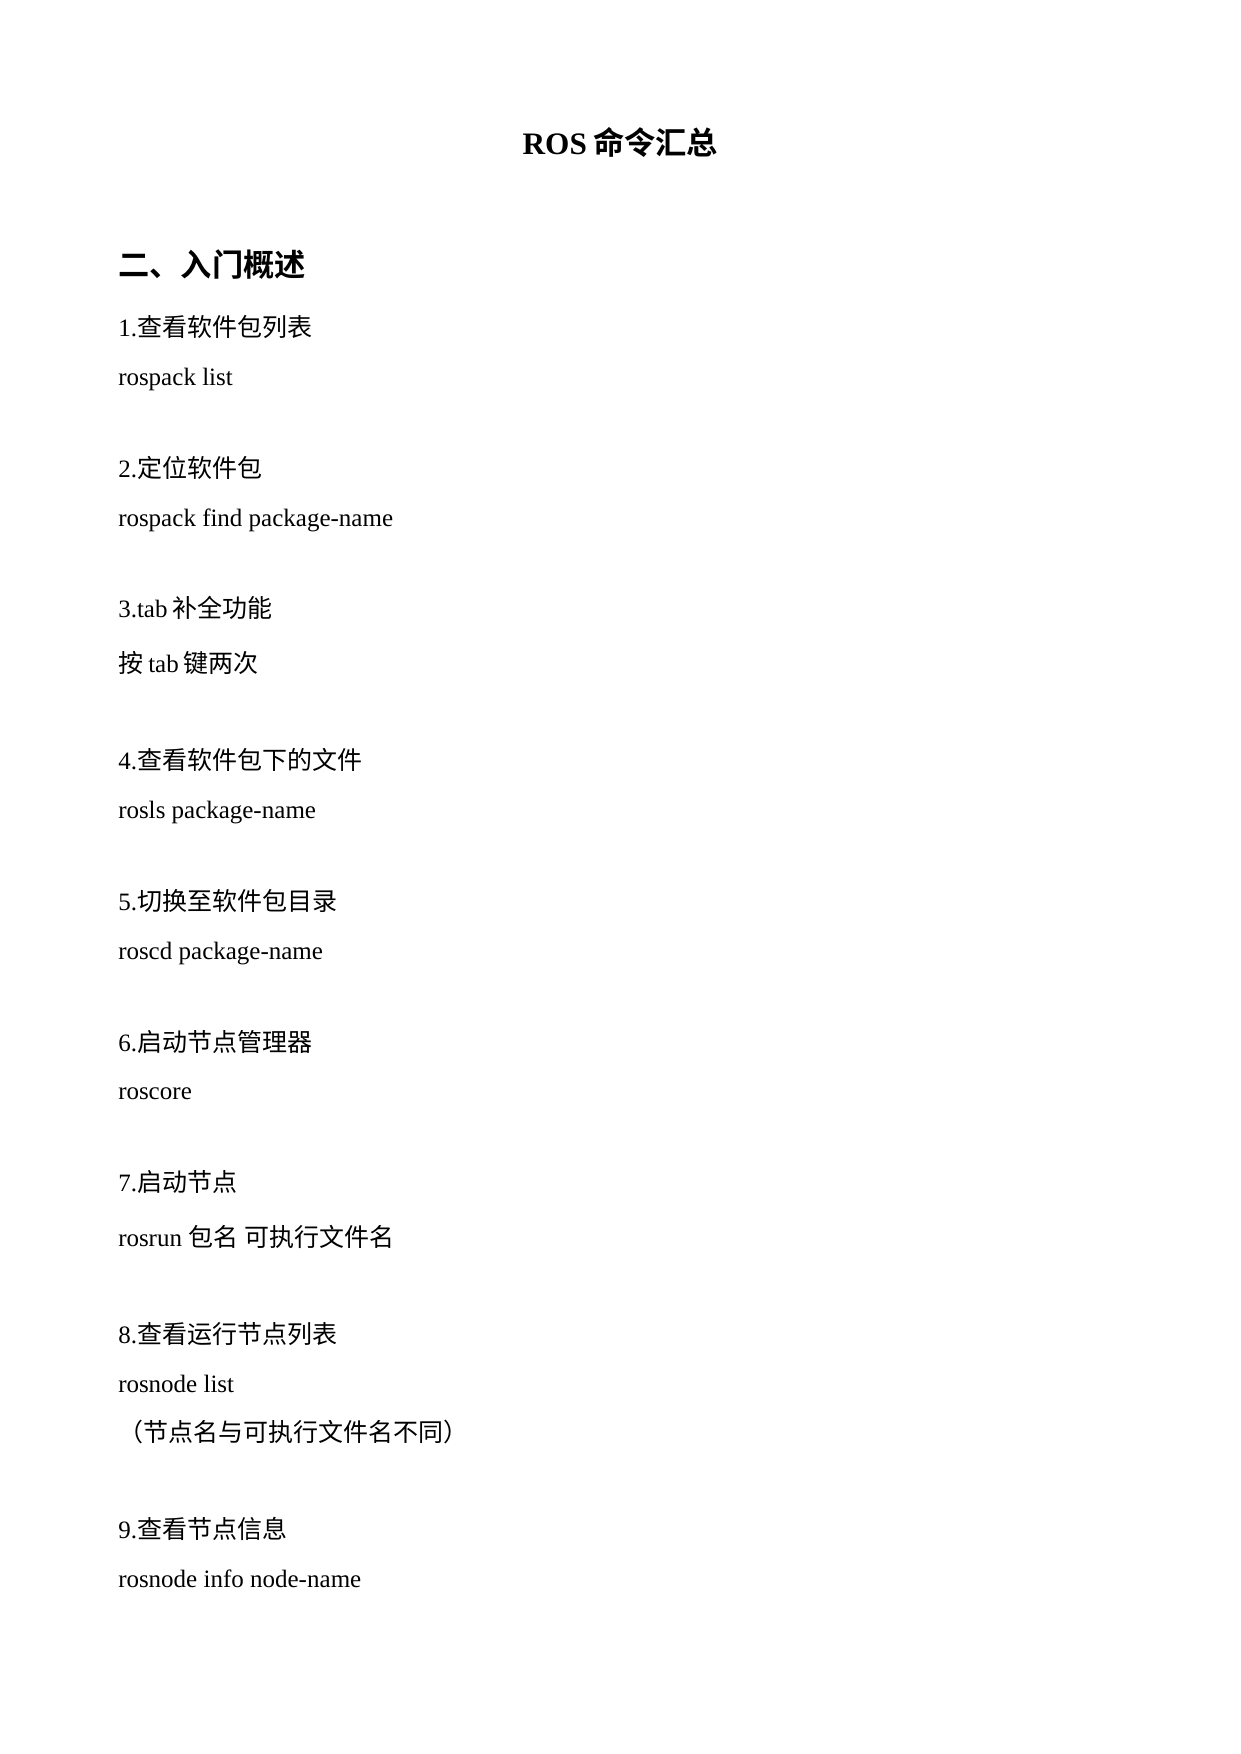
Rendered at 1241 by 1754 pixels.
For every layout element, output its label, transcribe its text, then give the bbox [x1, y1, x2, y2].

text 按tab键两次 [118, 643, 1122, 679]
text 二、入门概述 [118, 240, 1122, 285]
text rosls package-name [118, 795, 1122, 824]
text 5.切换至软件包目录 [118, 881, 1122, 918]
text 1.查看软件包列表 [118, 308, 1122, 344]
text 4.查看软件包下的文件 [118, 741, 1122, 777]
text 2.定位软件包 [118, 448, 1122, 484]
text 3.tab补全功能 [118, 589, 1122, 625]
text rospack find package-name [118, 503, 1122, 531]
text 9.查看节点信息 [118, 1509, 1122, 1546]
text roscore [118, 1076, 1122, 1105]
text 6.启动节点管理器 [118, 1022, 1122, 1058]
text rosnode info node-name [118, 1564, 1122, 1593]
text 8.查看运行节点列表 [118, 1314, 1122, 1351]
text rosrun 包名 可执行文件名 [118, 1217, 1122, 1253]
text 7.启动节点 [118, 1163, 1122, 1199]
text roscd package-name [118, 936, 1122, 964]
text （节点名与可执行文件名不同） [118, 1412, 1122, 1448]
text rosnode list [118, 1369, 1122, 1398]
text rospack list [118, 362, 1122, 391]
text ROS命令汇总 [118, 118, 1122, 163]
